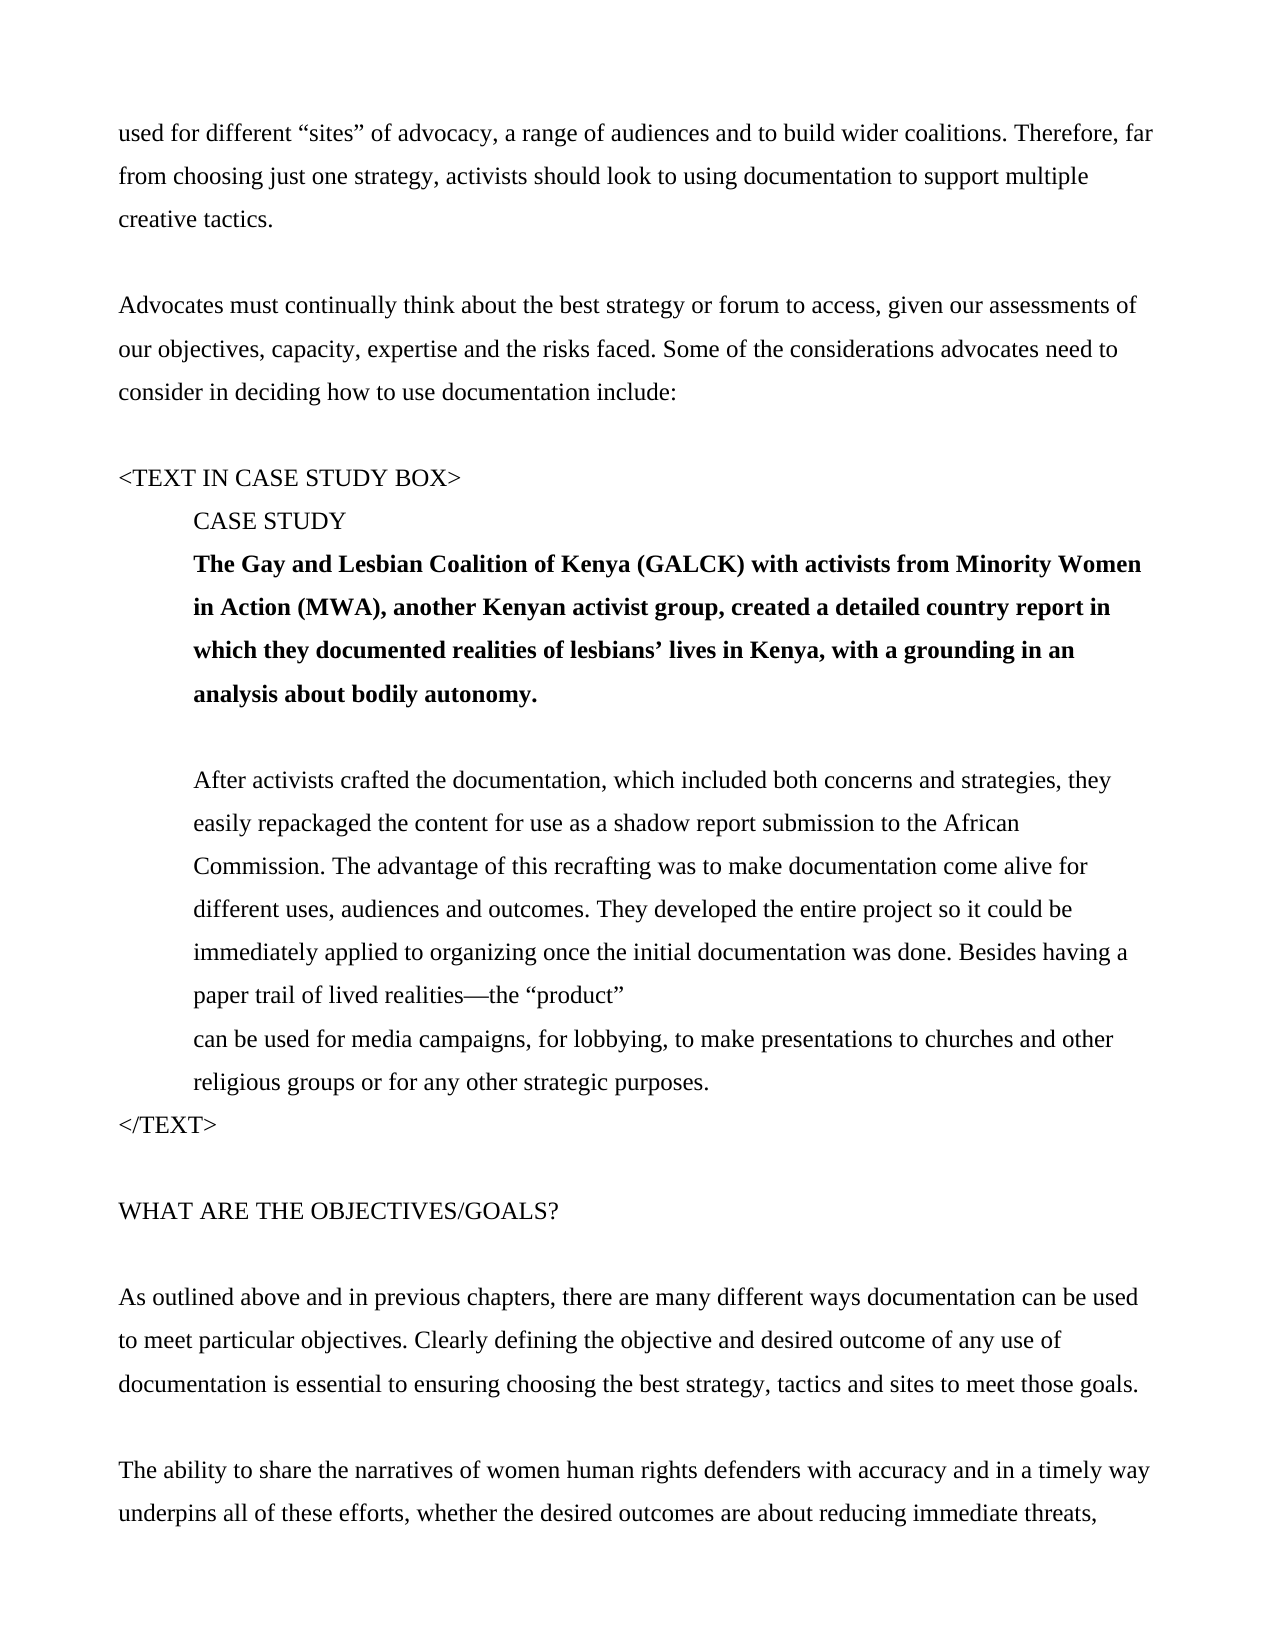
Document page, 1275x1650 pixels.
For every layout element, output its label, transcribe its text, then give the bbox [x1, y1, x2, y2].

text As outlined above and in previous chapters, there are many different ways documentation can be used to meet particular objectives. Clearly defining the objective and desired outcome of any use of documentation is essential to ensuring choosing the best strategy, tactics and sites to meet those goals. [118, 1282, 1157, 1397]
text <TEXT IN CASE STUDY BOX> [118, 463, 1157, 492]
text CASE STUDY [193, 506, 1157, 535]
text The Gay and Lesbian Coalition of Kenya (GALCK) with activists from Minority Women in Action (MWA), another Kenyan activist group, created a detailed country report in which they documented realities of lesbians’ lives in Kenya, with a grounding in an analysis about bodily autonomy. [193, 549, 1157, 707]
text </TEXT> [118, 1110, 1157, 1139]
text After activists crafted the documentation, which included both concerns and strategies, they easily repackaged the content for use as a shadow report submission to the African Commission. The advantage of this recrafting was to make documentation come alive for different uses, audiences and outcomes. They developed the entire project so it could be immediately applied to organizing once the initial documentation was done. Besides having a paper trail of lived realities—the “product” [193, 765, 1157, 1009]
text Advocates must continually think about the best strategy or forum to access, given our assessments of our objectives, capacity, expertise and the risks faced. Some of the considerations advocates need to consider in deciding how to use documentation include: [118, 291, 1157, 406]
text The ability to share the narratives of women human rights defenders with accuracy and in a timely way underpins all of these efforts, whether the desired outcomes are about reducing immediate threats, [118, 1455, 1157, 1527]
text used for different “sites” of advocacy, a range of audiences and to build wider coalitions. Therefore, far from choosing just one strategy, activists should look to using documentation to support multiple creative tactics. [118, 118, 1157, 233]
text can be used for media campaigns, for lobbying, to make presentations to churches and other religious groups or for any other strategic purposes. [193, 1024, 1157, 1096]
text WHAT ARE THE OBJECTIVES/GOALS? [118, 1196, 1157, 1225]
